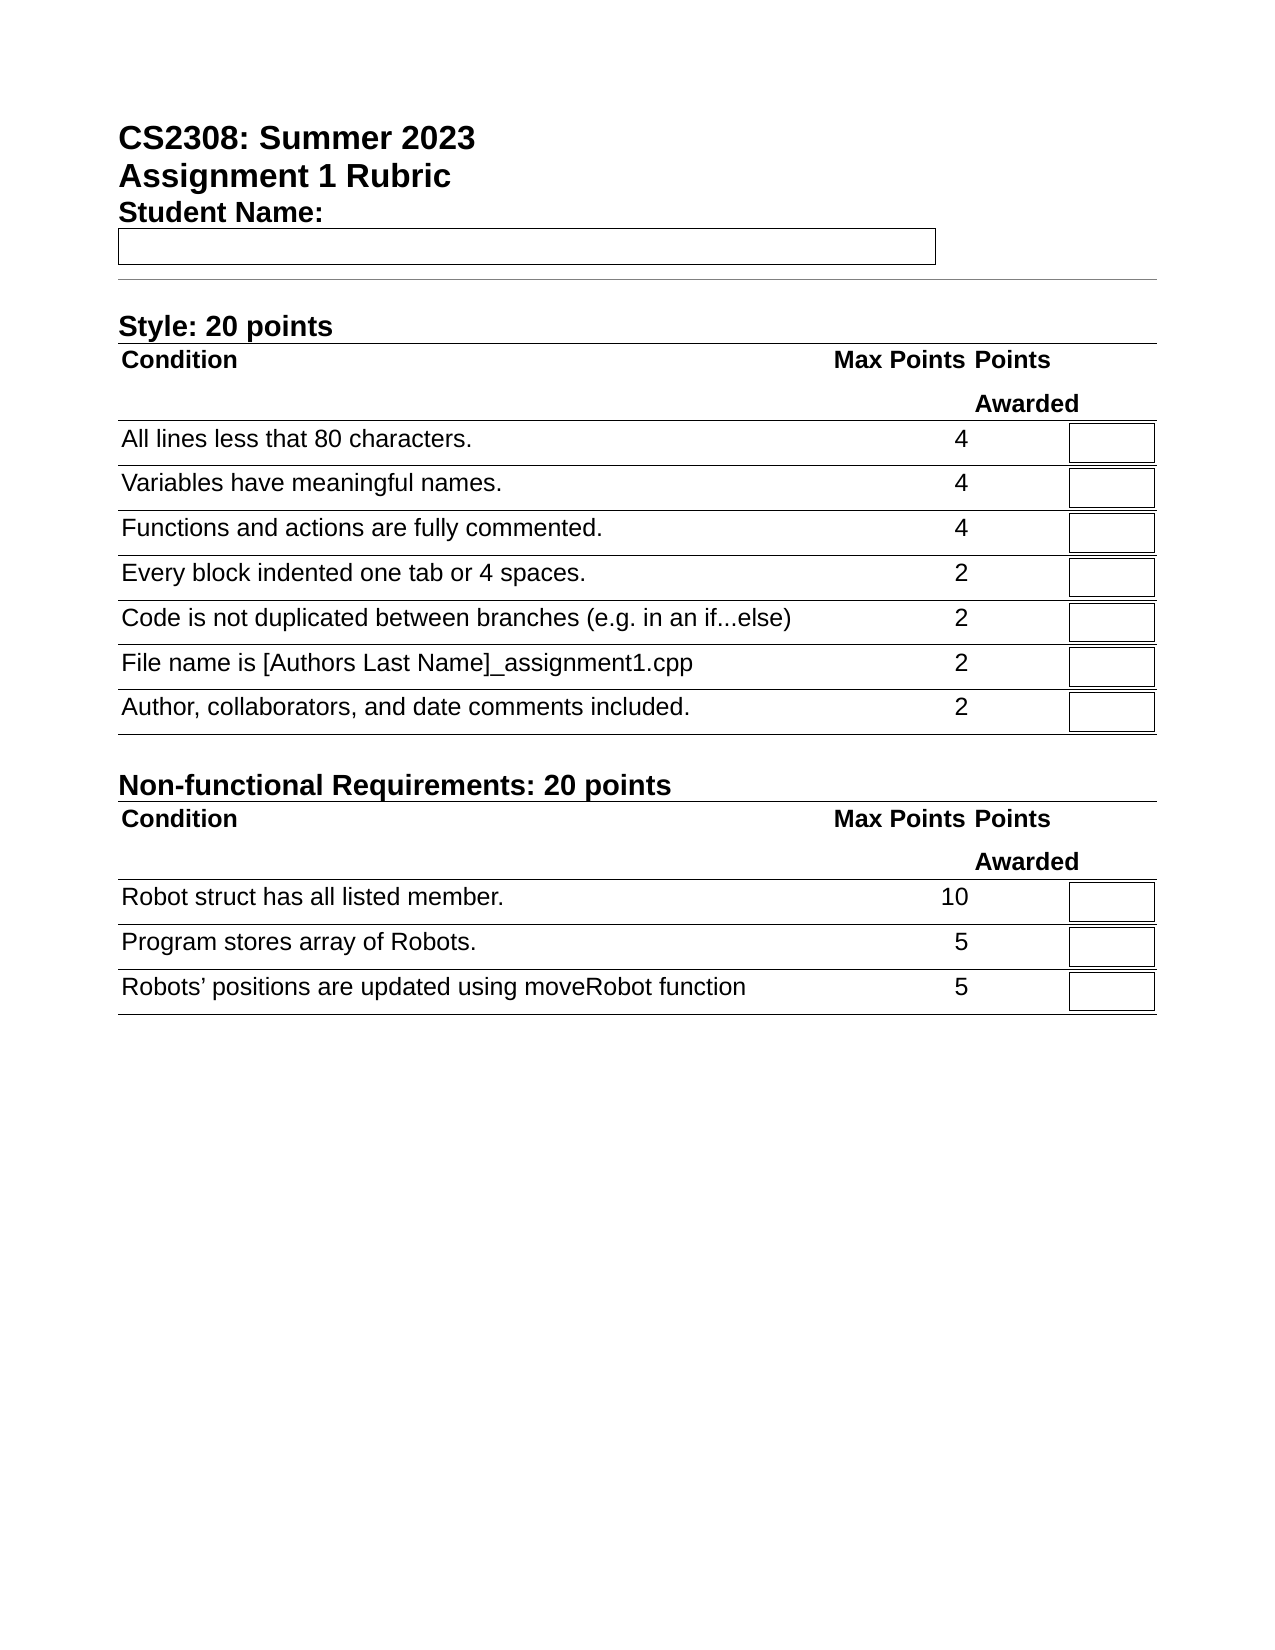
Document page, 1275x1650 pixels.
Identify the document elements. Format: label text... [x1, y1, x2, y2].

table_cell Variables have meaningful names. [118, 466, 831, 510]
text Style: 20 points [118, 309, 1157, 342]
table_cell [971, 880, 1157, 924]
table_cell 5 [831, 925, 971, 969]
table_header Condition [118, 802, 831, 879]
table_cell Author, collaborators, and date comments included. [118, 690, 831, 734]
table_cell Robot struct has all listed member. [118, 880, 831, 924]
table_cell [971, 511, 1157, 555]
table_cell Every block indented one tab or 4 spaces. [118, 556, 831, 599]
table_cell Functions and actions are fully commented. [118, 511, 831, 555]
table_cell Code is not duplicated between branches (e.g. in an if...else) [118, 601, 831, 644]
table_cell All lines less that 80 characters. [118, 421, 831, 465]
text CS2308: Summer 2023 [118, 118, 1157, 157]
table_cell [971, 556, 1157, 599]
text Student Name: [118, 195, 1157, 264]
table_header Points Awarded [971, 802, 1157, 879]
text Non-functional Requirements: 20 points [118, 768, 1157, 801]
table_header Points Awarded [971, 344, 1157, 420]
table_header Max Points [831, 344, 971, 420]
table_cell 2 [831, 601, 971, 644]
text Assignment 1 Rubric [118, 157, 1157, 195]
table_cell 10 [831, 880, 971, 924]
table_header Max Points [831, 802, 971, 879]
table_cell 2 [831, 556, 971, 599]
table_cell [971, 970, 1157, 1013]
table_cell 5 [831, 970, 971, 1013]
table_cell 4 [831, 511, 971, 555]
table_header Condition [118, 344, 831, 420]
table_cell Robots’ positions are updated using moveRobot function [118, 970, 831, 1013]
table_cell Program stores array of Robots. [118, 925, 831, 969]
table_cell 2 [831, 690, 971, 734]
table_cell 4 [831, 466, 971, 510]
table_cell [971, 645, 1157, 689]
table_cell 4 [831, 421, 971, 465]
table_cell File name is [Authors Last Name]_assignment1.cpp [118, 645, 831, 689]
table_cell [971, 690, 1157, 734]
table_cell [971, 466, 1157, 510]
table_cell [971, 421, 1157, 465]
table_cell [971, 925, 1157, 969]
table_cell [971, 601, 1157, 644]
table_cell 2 [831, 645, 971, 689]
